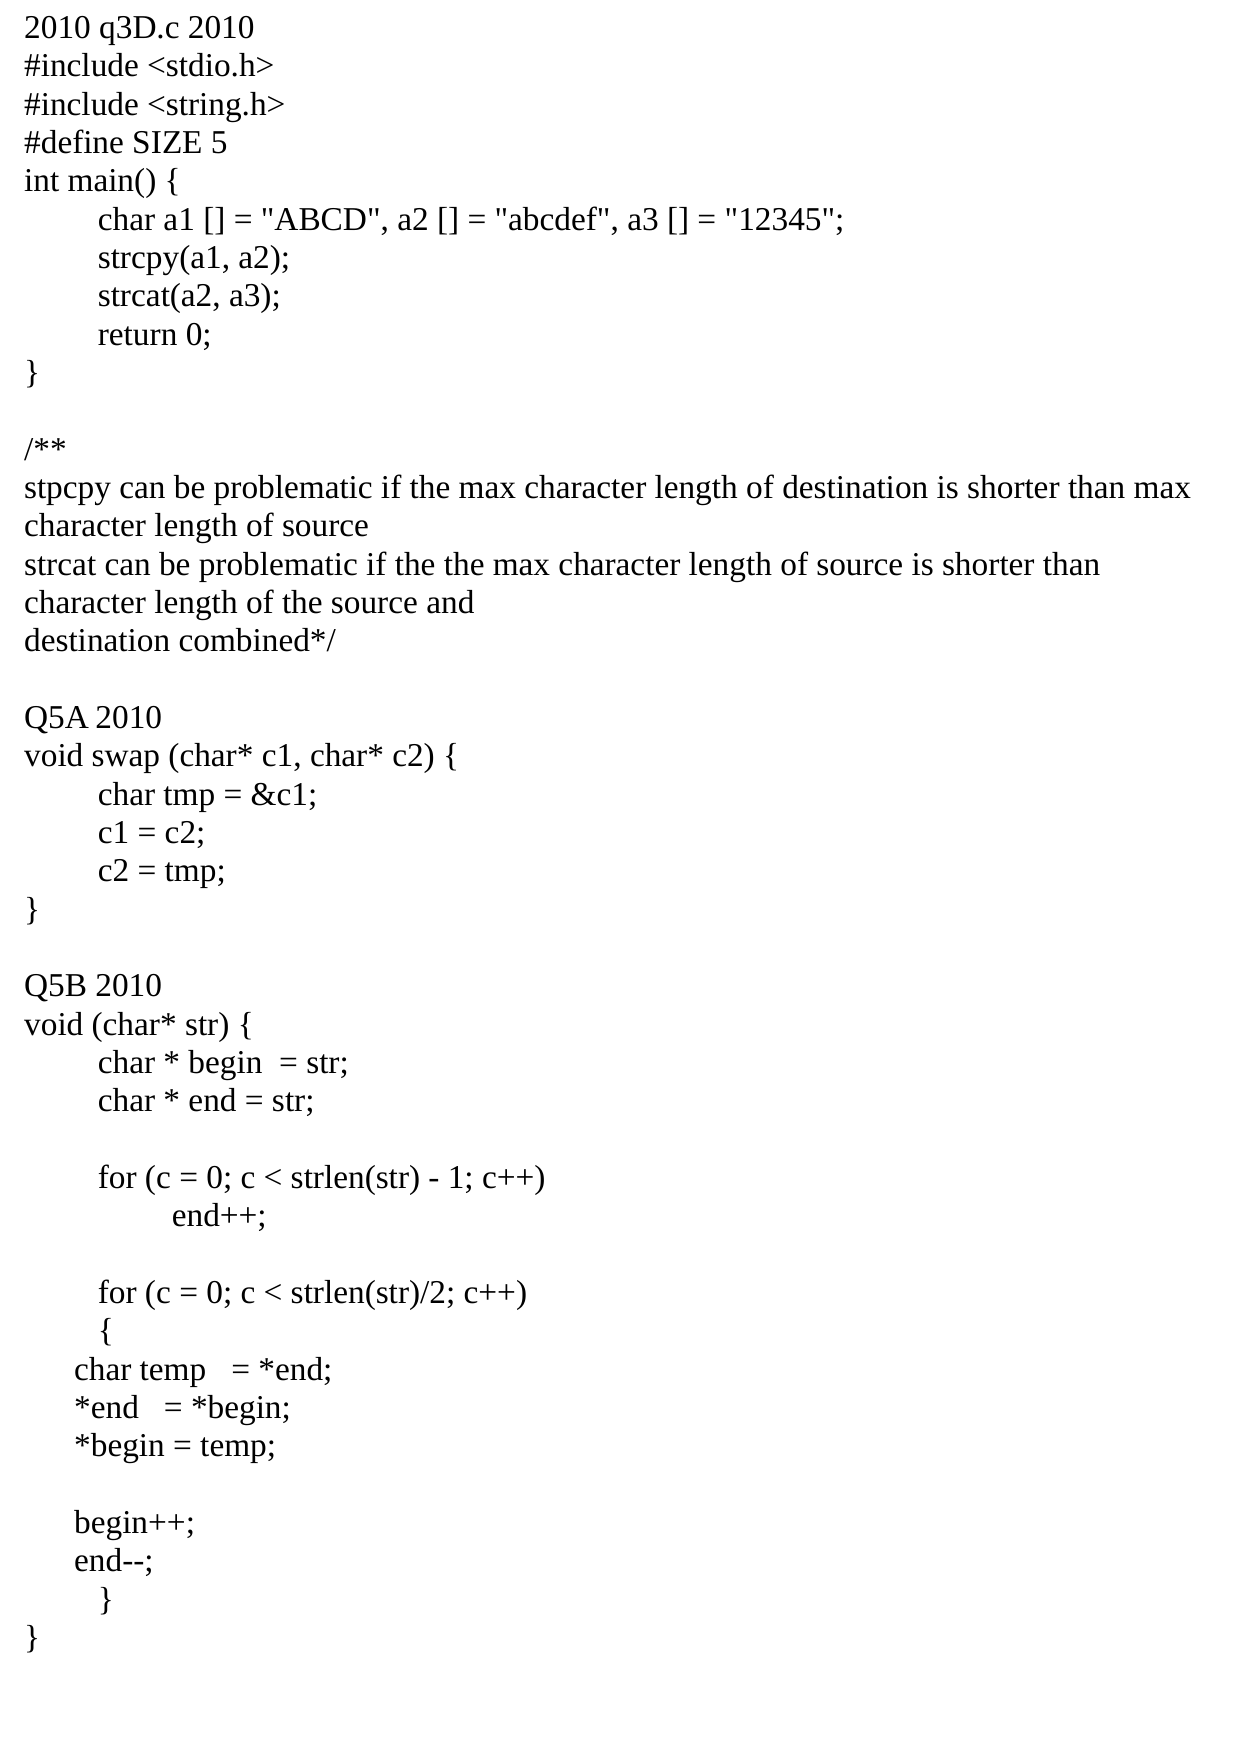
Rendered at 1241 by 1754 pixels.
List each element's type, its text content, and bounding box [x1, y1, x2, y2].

text #include <stdio.h> [24, 46, 1206, 84]
text /** [24, 429, 1206, 467]
text Q5B 2010 [24, 966, 1206, 1004]
text void (char* str) { [24, 1004, 1206, 1042]
text c1 = c2; [24, 812, 1206, 851]
text char * end = str; [24, 1081, 1206, 1119]
text *begin = temp; [24, 1426, 1206, 1464]
text } [24, 1617, 1206, 1656]
text #include <string.h> [24, 84, 1206, 122]
text char tmp = &c1; [24, 774, 1206, 812]
text char * begin = str; [24, 1042, 1206, 1081]
text } [24, 352, 1206, 391]
text } [24, 889, 1206, 927]
text { [24, 1311, 1206, 1349]
text void swap (char* c1, char* c2) { [24, 736, 1206, 774]
text char temp = *end; [24, 1349, 1206, 1387]
text strcpy(a1, a2); [24, 237, 1206, 276]
text for (c = 0; c < strlen(str)/2; c++) [24, 1272, 1206, 1311]
text *end = *begin; [24, 1387, 1206, 1426]
text char a1 [] = "ABCD", a2 [] = "abcdef", a3 [] = "12345"; [24, 199, 1206, 237]
text 2010 q3D.c 2010 [24, 7, 1206, 46]
text strcat(a2, a3); [24, 276, 1206, 314]
text end++; [24, 1196, 1206, 1234]
text return 0; [24, 314, 1206, 352]
text stpcpy can be problematic if the max character length of destination is shorter than max character length of source [24, 467, 1206, 544]
text c2 = tmp; [24, 851, 1206, 889]
text for (c = 0; c < strlen(str) - 1; c++) [24, 1157, 1206, 1196]
text begin++; [24, 1502, 1206, 1541]
text strcat can be problematic if the the max character length of source is shorter than character length of the source and [24, 544, 1206, 621]
text } [24, 1579, 1206, 1617]
text Q5A 2010 [24, 697, 1206, 736]
text end--; [24, 1541, 1206, 1579]
text #define SIZE 5 [24, 122, 1206, 161]
text int main() { [24, 161, 1206, 199]
text destination combined*/ [24, 621, 1206, 659]
